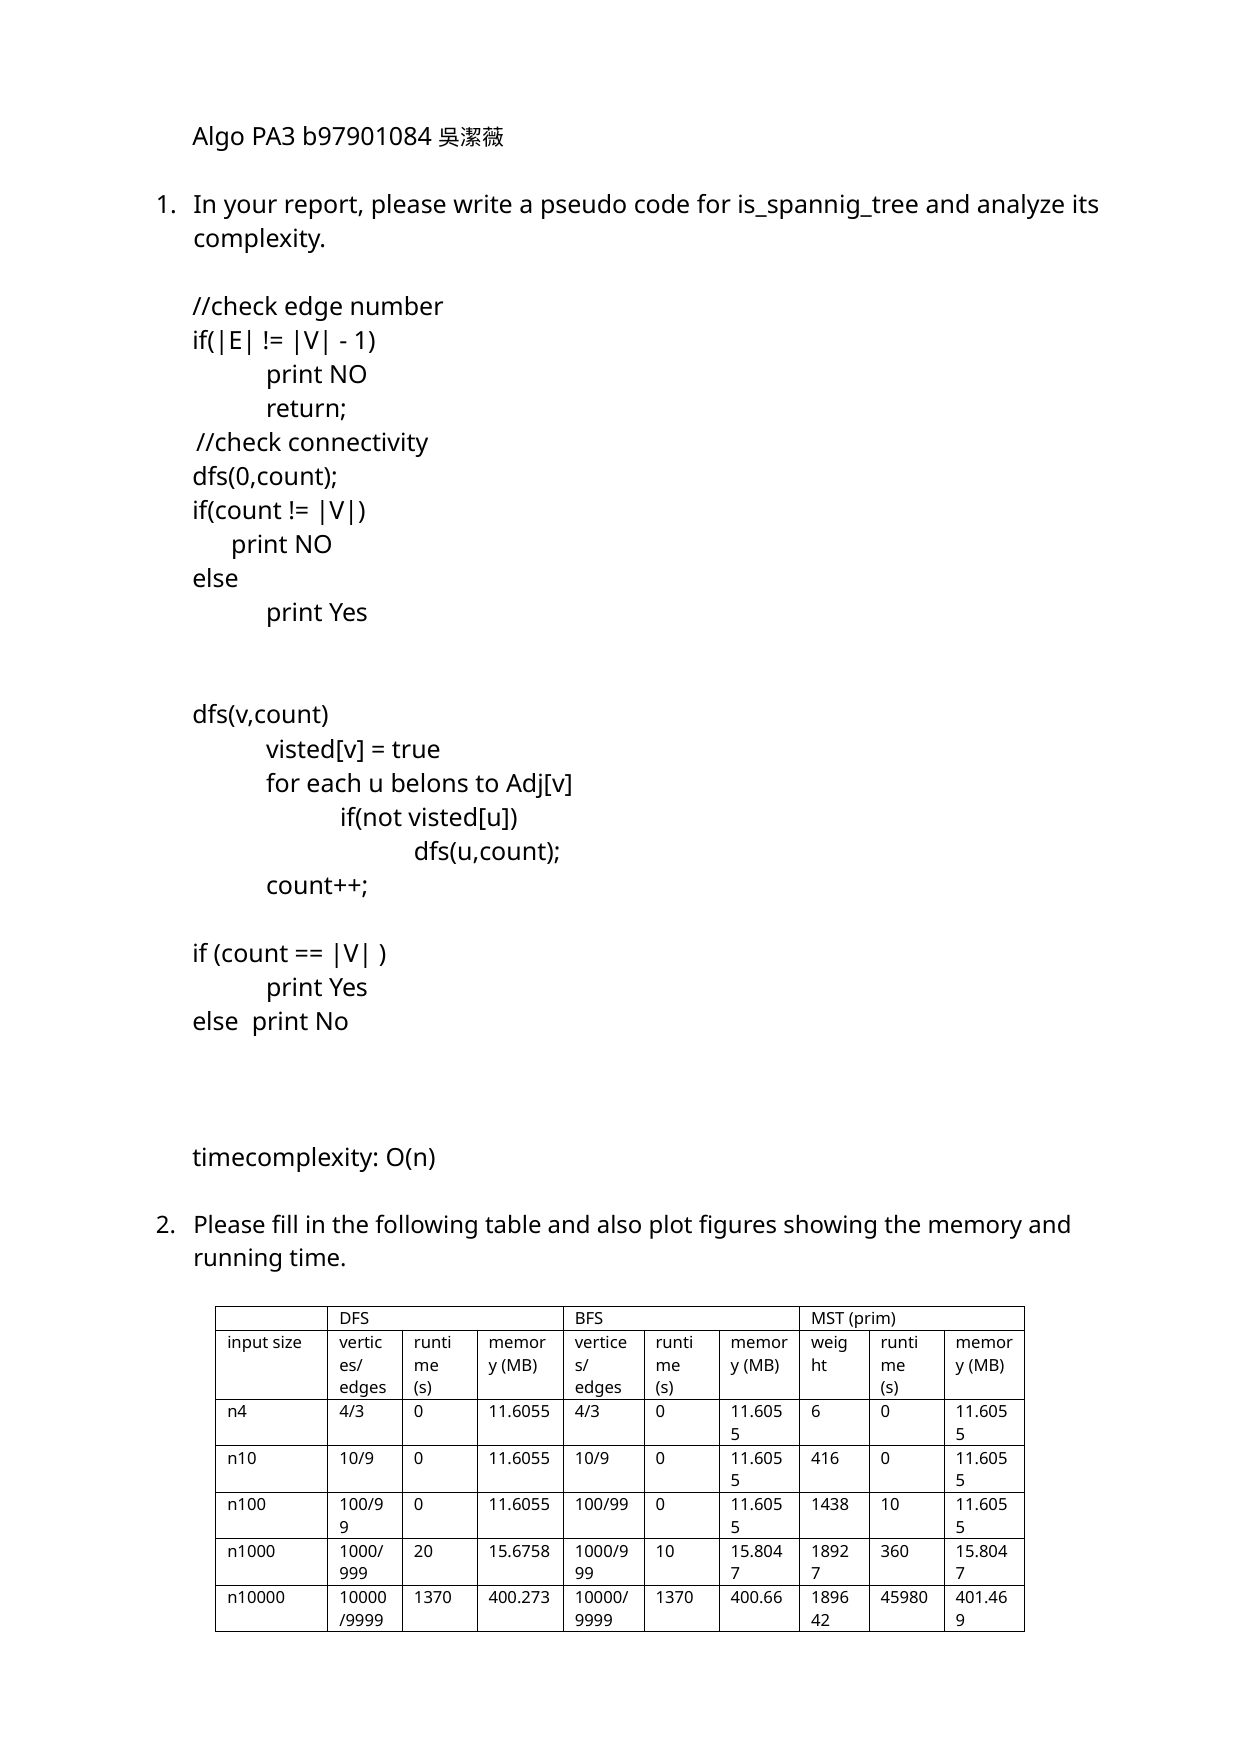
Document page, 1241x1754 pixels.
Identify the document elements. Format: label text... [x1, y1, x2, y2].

text //check edge number [118, 288, 1122, 322]
table_cell 15.6758 [478, 1539, 563, 1585]
text if(not visted[u]) [118, 799, 1122, 833]
table_cell 6 [800, 1400, 869, 1445]
text timecomplexity: O(n) [118, 1140, 1122, 1174]
table_cell 15.8047 [720, 1539, 799, 1585]
table_cell n10 [216, 1446, 327, 1492]
table_cell 1370 [645, 1586, 719, 1631]
table_cell 0 [645, 1400, 719, 1445]
table_cell 100/99 [564, 1493, 644, 1538]
text print NO [118, 357, 1122, 391]
text print Yes [118, 970, 1122, 1004]
text dfs(u,count); [118, 833, 1122, 867]
table_cell 189642 [800, 1586, 869, 1631]
table_header [216, 1307, 327, 1330]
text if (count == |V| ) [118, 936, 1122, 970]
text if(count != |V|) [118, 493, 1122, 527]
text //check connectivity [118, 425, 1122, 459]
table_cell n4 [216, 1400, 327, 1445]
table_cell 0 [403, 1400, 477, 1445]
text visted[v] = true [118, 731, 1122, 765]
text for each u belons to Adj[v] [118, 765, 1122, 799]
table_cell memory (MB) [478, 1331, 563, 1399]
table_cell vertices/edges [564, 1331, 644, 1399]
table_cell 15.8047 [945, 1539, 1024, 1585]
table_cell 401.469 [945, 1586, 1024, 1631]
text else print No [118, 1004, 1122, 1038]
text dfs(0,count); [118, 459, 1122, 493]
table_cell 1370 [403, 1586, 477, 1631]
table_cell 10 [645, 1539, 719, 1585]
table_cell runtime (s) [645, 1331, 719, 1399]
text print Yes [118, 595, 1122, 629]
table_cell 0 [403, 1493, 477, 1538]
table_cell runtime (s) [870, 1331, 944, 1399]
table_cell memory (MB) [945, 1331, 1024, 1399]
table_cell 100/99 [328, 1493, 402, 1538]
table_cell input size [216, 1331, 327, 1399]
table_cell 10/9 [328, 1446, 402, 1492]
table_cell runtime (s) [403, 1331, 477, 1399]
text return; [118, 391, 1122, 425]
table_cell 416 [800, 1446, 869, 1492]
table_cell 0 [870, 1400, 944, 1445]
table_cell 0 [645, 1446, 719, 1492]
table_cell 11.6055 [720, 1400, 799, 1445]
table_cell 4/3 [564, 1400, 644, 1445]
table_cell 400.273 [478, 1586, 563, 1631]
table_cell 11.6055 [945, 1493, 1024, 1538]
table_header DFS [328, 1307, 563, 1330]
table_cell 1000/999 [328, 1539, 402, 1585]
table_cell 10000/9999 [564, 1586, 644, 1631]
table_header MST (prim) [800, 1307, 1024, 1330]
table_cell 11.6055 [720, 1446, 799, 1492]
table_cell 1438 [800, 1493, 869, 1538]
table_cell 20 [403, 1539, 477, 1585]
table_header BFS [564, 1307, 799, 1330]
text if(|E| != |V| - 1) [118, 322, 1122, 357]
table_cell n10000 [216, 1586, 327, 1631]
table_cell 400.66 [720, 1586, 799, 1631]
table_cell 10/9 [564, 1446, 644, 1492]
table_cell memory (MB) [720, 1331, 799, 1399]
table_cell 0 [645, 1493, 719, 1538]
table_cell 11.6055 [478, 1493, 563, 1538]
table_cell 0 [870, 1446, 944, 1492]
text Algo PA3 b97901084 吳潔薇 [118, 118, 1122, 152]
table_cell 360 [870, 1539, 944, 1585]
table_cell n1000 [216, 1539, 327, 1585]
table_cell 10 [870, 1493, 944, 1538]
table_cell 1000/999 [564, 1539, 644, 1585]
table_cell 4/3 [328, 1400, 402, 1445]
table_cell 11.6055 [945, 1446, 1024, 1492]
table_cell 11.6055 [478, 1400, 563, 1445]
text count++; [118, 867, 1122, 902]
table_cell 11.6055 [720, 1493, 799, 1538]
table_cell 11.6055 [945, 1400, 1024, 1445]
table_cell vertices/edges [328, 1331, 402, 1399]
text dfs(v,count) [118, 697, 1122, 731]
text print NO [118, 527, 1122, 561]
table_cell 10000/9999 [328, 1586, 402, 1631]
table_cell 45980 [870, 1586, 944, 1631]
table_cell n100 [216, 1493, 327, 1538]
table_cell weight [800, 1331, 869, 1399]
table_cell 18927 [800, 1539, 869, 1585]
text else [118, 561, 1122, 595]
list Please fill in the following table and also plot figures showing the memory and running time. [156, 1208, 1122, 1273]
list In your report, please write a pseudo code for is_spannig_tree and analyze its complexity. [156, 186, 1122, 254]
table_cell 11.6055 [478, 1446, 563, 1492]
table_cell 0 [403, 1446, 477, 1492]
